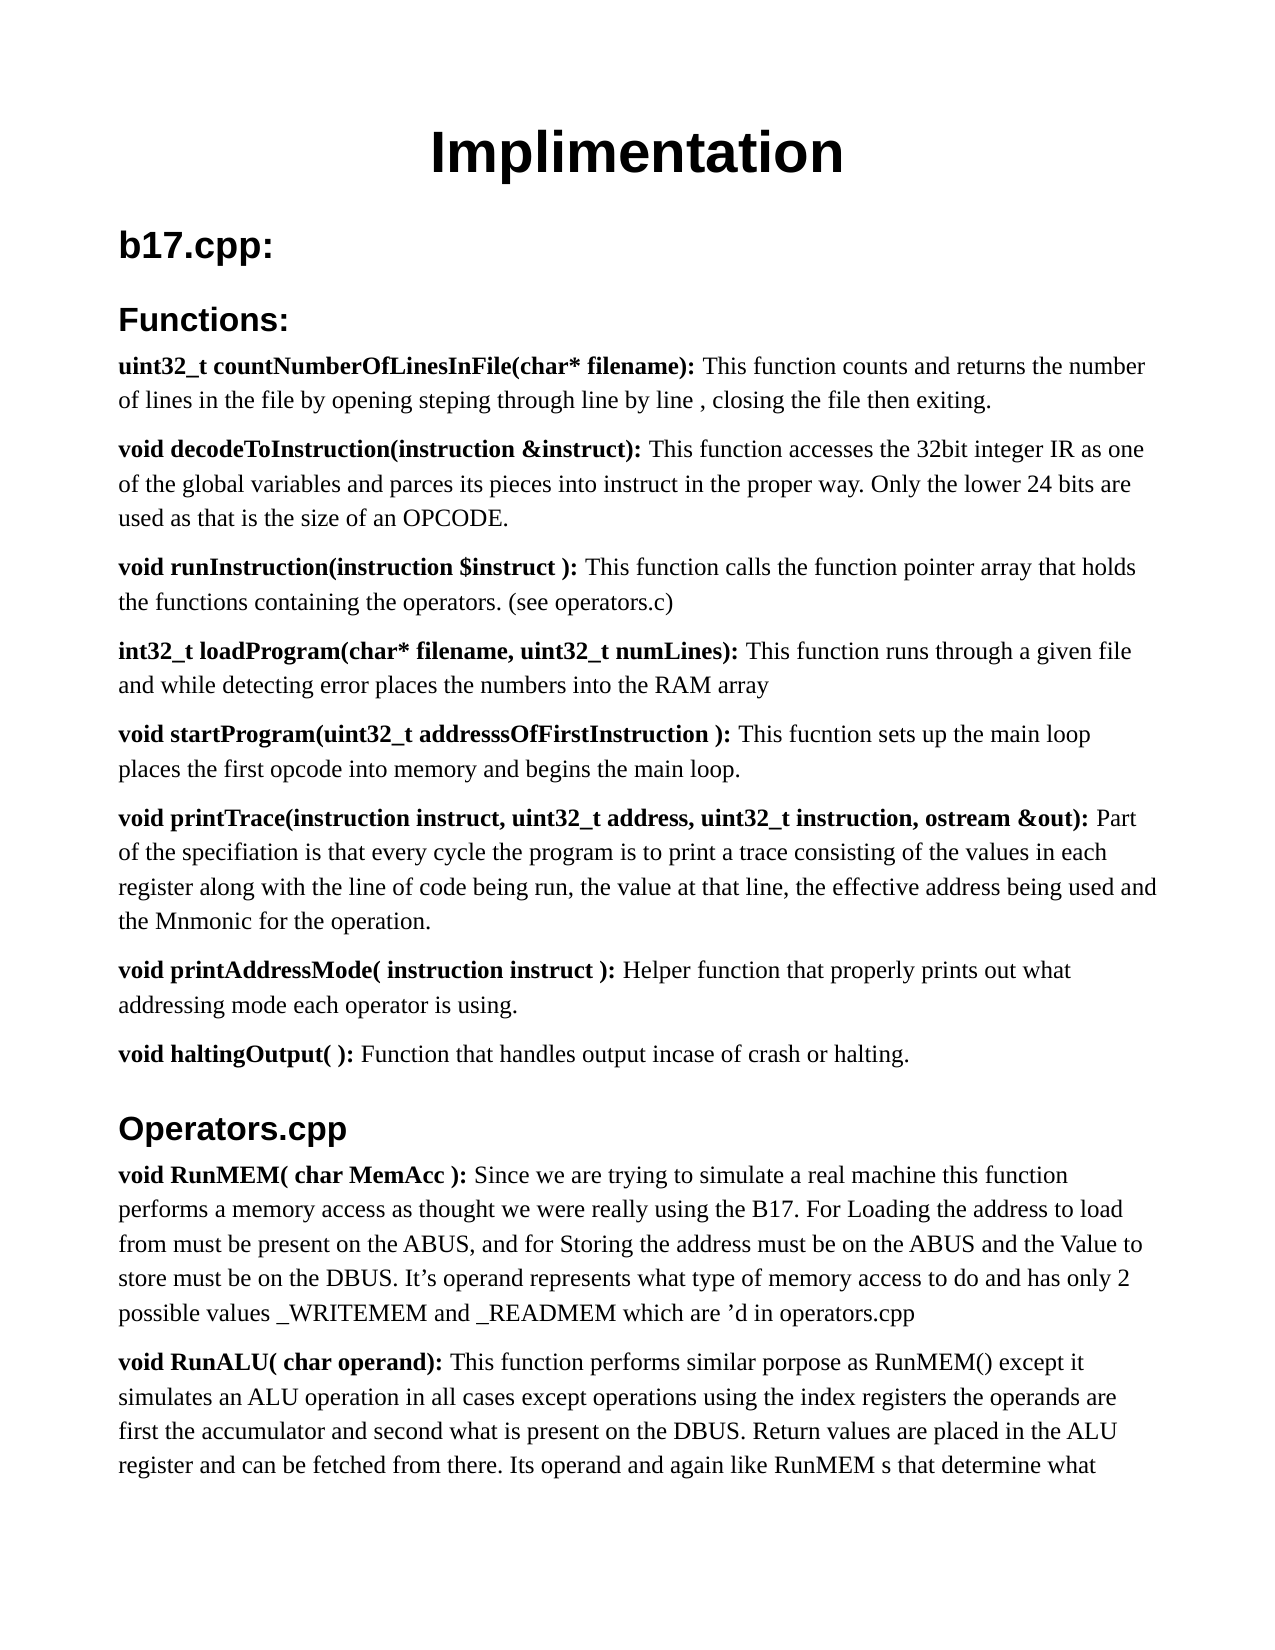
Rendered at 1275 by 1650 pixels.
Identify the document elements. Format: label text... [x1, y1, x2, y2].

text void startProgram(uint32_t addresssOfFirstInstruction ): This fucntion sets up the main loop places the first opcode into memory and begins the main loop. [118, 719, 1157, 783]
text void RunALU( char operand): This function performs similar porpose as RunMEM() except it simulates an ALU operation in all cases except operations using the index registers the operands are first the accumulator and second what is present on the DBUS. Return values are placed in the ALU register and can be fetched from there. Its operand and again like RunMEM s that determine what [118, 1347, 1157, 1479]
text int32_t loadProgram(char* filename, uint32_t numLines): This function runs through a given file and while detecting error places the numbers into the RAM array [118, 636, 1157, 699]
text void decodeToInstruction(instruction &instruct): This function accesses the 32bit integer IR as one of the global variables and parces its pieces into instruct in the proper way. Only the lower 24 bits are used as that is the size of an OPCODE. [118, 434, 1157, 532]
title Implimentation [118, 118, 1157, 185]
text void printTrace(instruction instruct, uint32_t address, uint32_t instruction, ostream &out): Part of the specifiation is that every cycle the program is to print a trace consisting of the values in each register along with the line of code being run, the value at that line, the effective address being used and the Mnmonic for the operation. [118, 803, 1157, 935]
text void haltingOutput( ): Function that handles output incase of crash or halting. [118, 1039, 1157, 1068]
text uint32_t countNumberOfLinesInFile(char* filename): This function counts and returns the number of lines in the file by opening steping through line by line , closing the file then exiting. [118, 351, 1157, 414]
subtitle b17.cpp: [118, 223, 1157, 266]
text void RunMEM( char MemAcc ): Since we are trying to simulate a real machine this function performs a memory access as thought we were really using the B17. For Loading the address to load from must be present on the ABUS, and for Storing the address must be on the ABUS and the Value to store must be on the DBUS. It’s operand represents what type of memory access to do and has only 2 possible values _WRITEMEM and _READMEM which are ’d in operators.cpp [118, 1160, 1157, 1327]
subtitle Operators.cpp [118, 1109, 1157, 1148]
text void printAddressMode( instruction instruct ): Helper function that properly prints out what addressing mode each operator is using. [118, 956, 1157, 1019]
text void runInstruction(instruction $instruct ): This function calls the function pointer array that holds the functions containing the operators. (see operators.c) [118, 552, 1157, 616]
subtitle Functions: [118, 300, 1157, 338]
